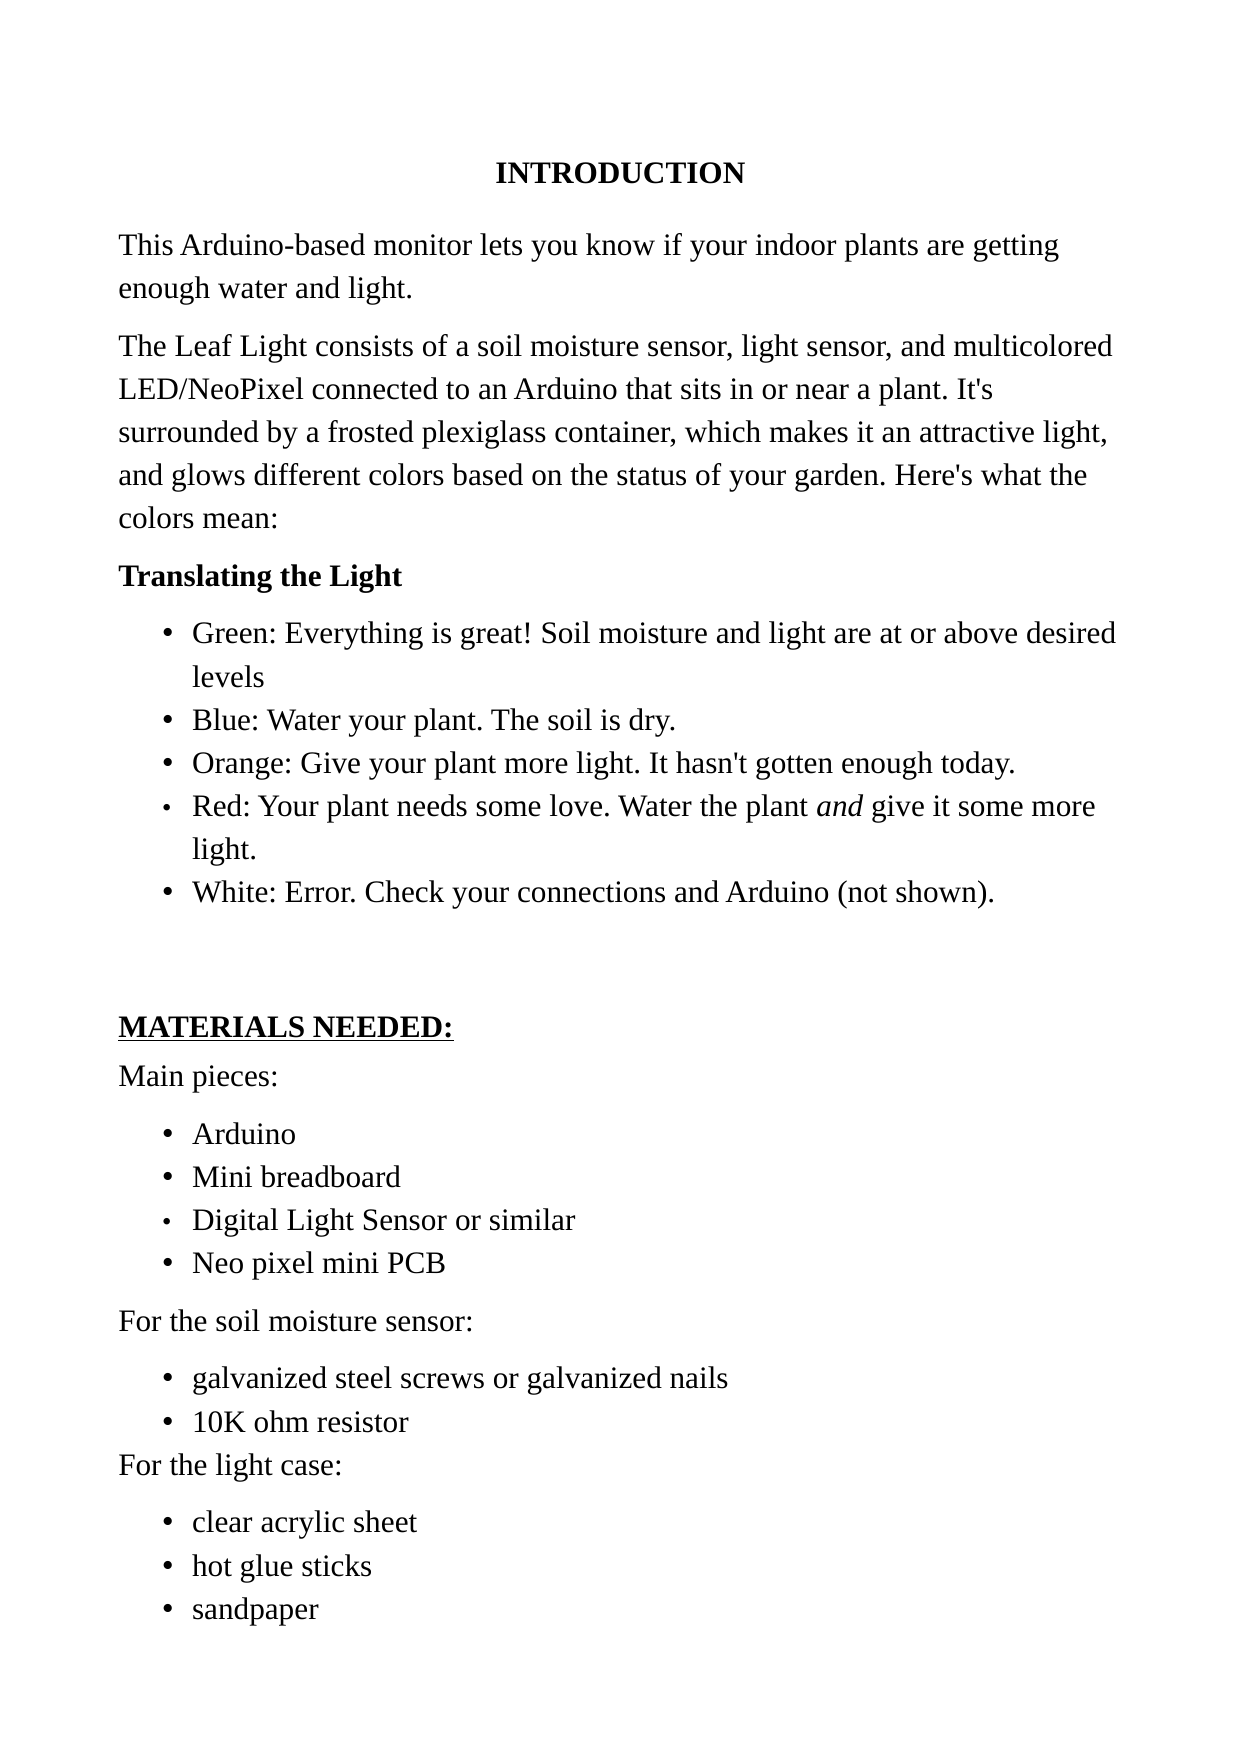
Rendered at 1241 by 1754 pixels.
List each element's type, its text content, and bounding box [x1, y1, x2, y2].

text The Leaf Light consists of a soil moisture sensor, light sensor, and multicolored LED/NeoPixel connected to an Arduino that sits in or near a plant. It's surrounded by a frosted plexiglass container, which makes it an attractive light, and glows different colors based on the status of your garden. Here's what the colors mean: [118, 327, 1122, 535]
text Main pieces: [118, 1057, 1122, 1093]
list Green: Everything is great! Soil moisture and light are at or above desired levels [162, 615, 1122, 694]
list hot glue sticks [162, 1547, 1122, 1583]
list clear acrylic sheet [162, 1504, 1122, 1539]
text For the light case: [118, 1446, 1122, 1482]
list galvanized steel screws or galvanized nails [162, 1360, 1122, 1396]
text For the soil moisture sensor: [118, 1302, 1122, 1338]
list 10K ohm resistor [162, 1403, 1122, 1439]
list Red: Your plant needs some love. Water the plant and give it some more light. [162, 787, 1122, 866]
list Neo pixel mini PCB [162, 1244, 1122, 1280]
list Digital Light Sensor or similar [162, 1201, 1122, 1237]
list White: Error. Check your connections and Arduino (not shown). [162, 873, 1122, 909]
list Blue: Water your plant. The soil is dry. [162, 701, 1122, 737]
list Mini breadboard [162, 1158, 1122, 1194]
text Translating the Light [118, 557, 1122, 593]
list sandpaper [162, 1590, 1122, 1626]
text This Arduino-based monitor lets you know if your indoor plants are getting enough water and light. [118, 226, 1122, 305]
subtitle MATERIALS NEEDED: [118, 1009, 1122, 1045]
list Arduino [162, 1115, 1122, 1151]
list Orange: Give your plant more light. It hasn't gotten enough today. [162, 744, 1122, 780]
text INTRODUCTION [118, 154, 1122, 190]
